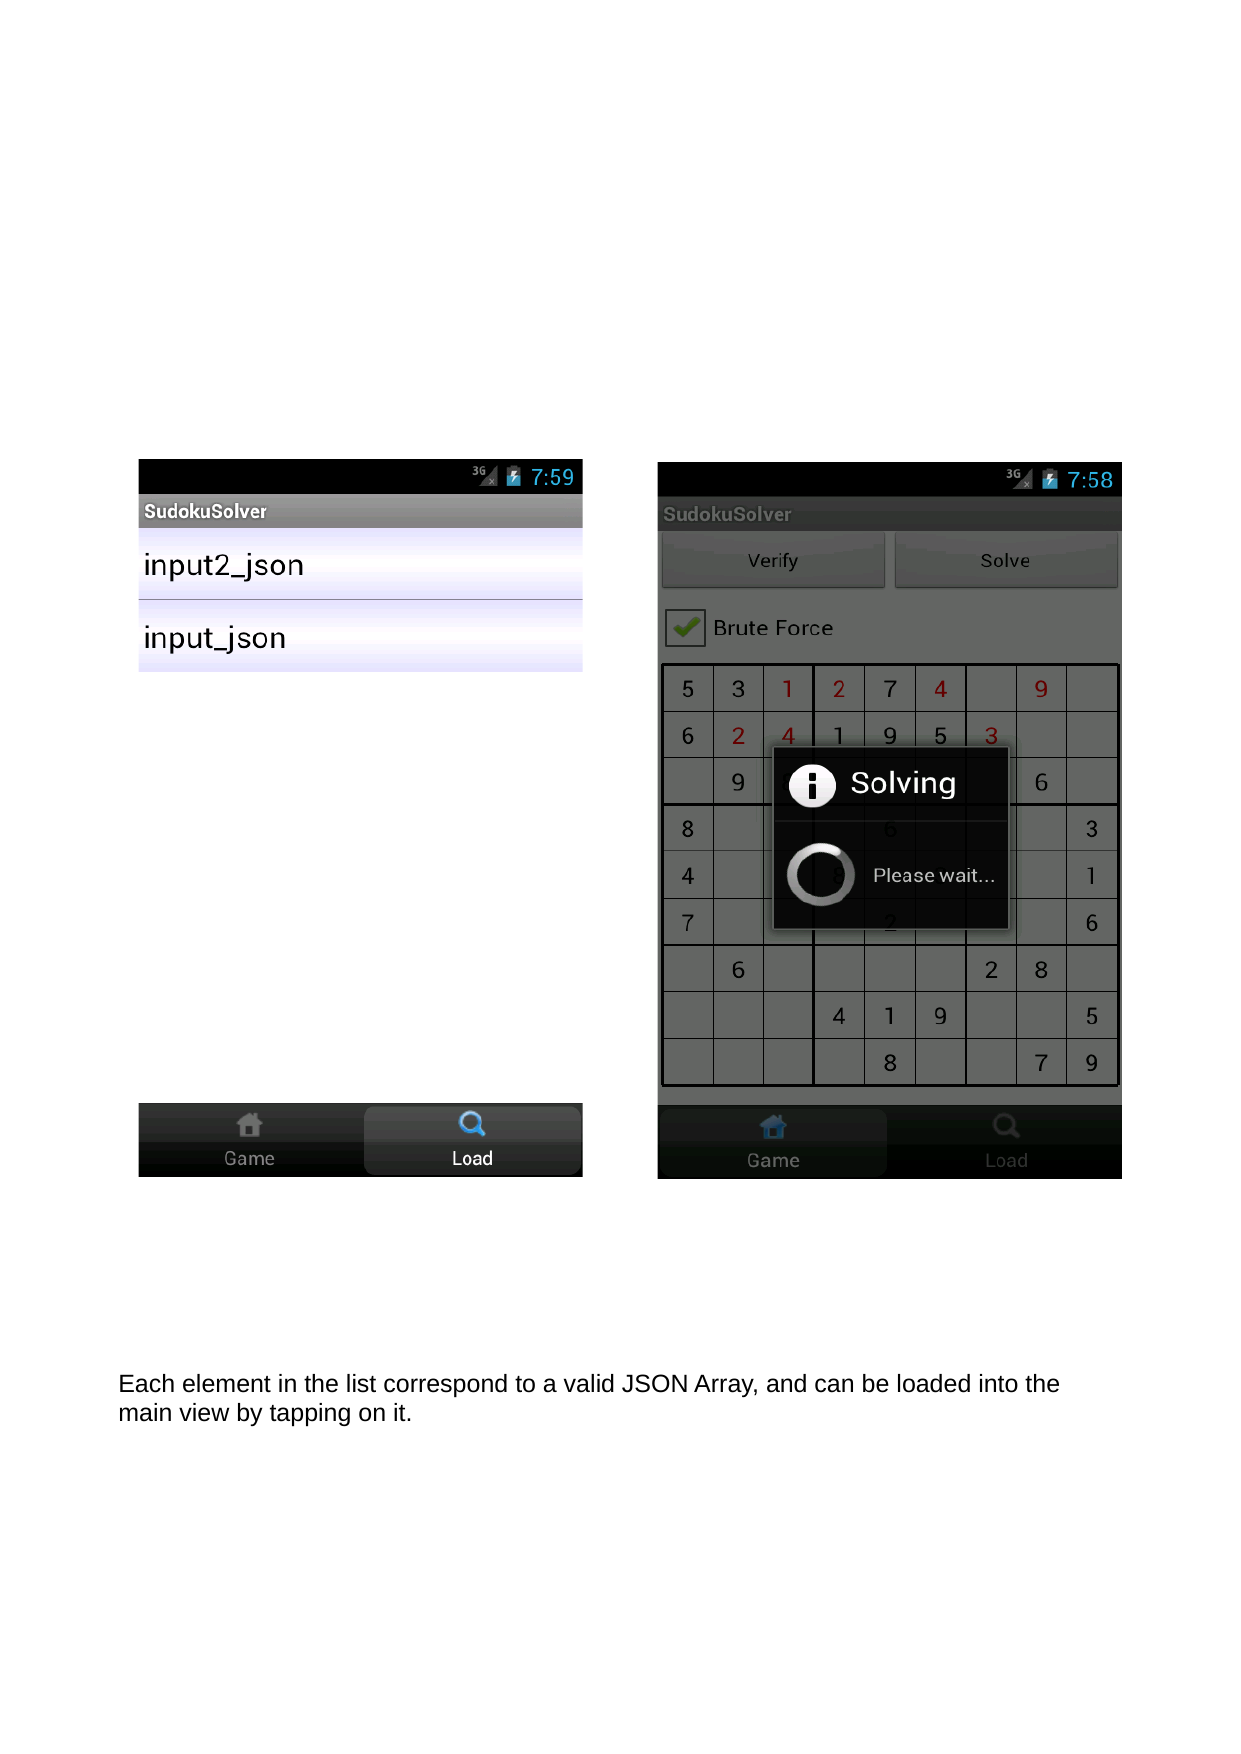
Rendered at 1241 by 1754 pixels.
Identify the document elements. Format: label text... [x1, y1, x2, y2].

picture [657, 462, 1122, 1179]
picture [138, 459, 583, 1177]
text Each element in the list correspond to a valid JSON Array, and can be loaded into the main view by tapping on it. [118, 1369, 1122, 1427]
